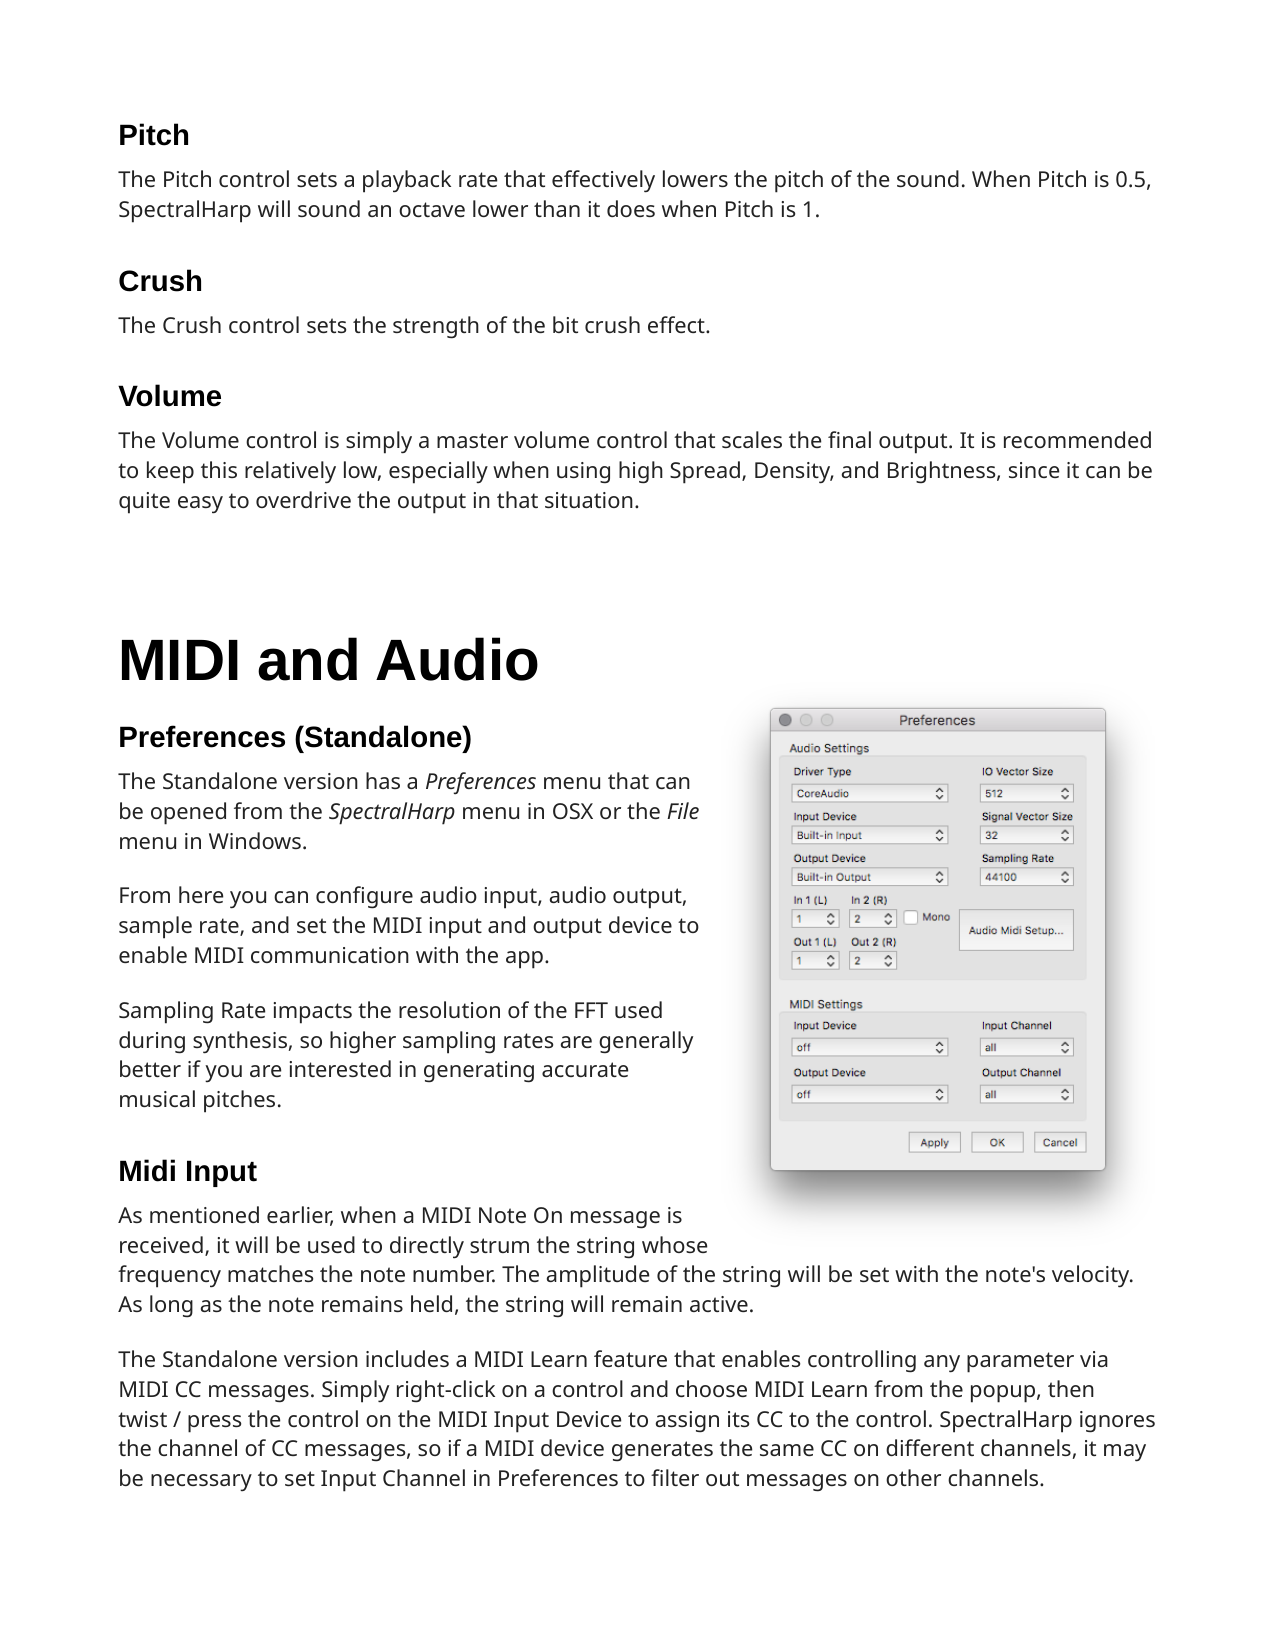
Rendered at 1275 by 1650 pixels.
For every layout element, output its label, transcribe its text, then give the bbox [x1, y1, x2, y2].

text The Standalone version includes a MIDI Learn feature that enables controlling any parameter via MIDI CC messages. Simply right-click on a control and choose MIDI Learn from the popup, then twist / press the control on the MIDI Input Device to assign its CC to the control. SpectralHarp ignores the channel of CC messages, so if a MIDI device generates the same CC on different channels, it may be necessary to set Input Channel in Preferences to filter out messages on other channels. [118, 1344, 1157, 1493]
subtitle Crush [118, 263, 1157, 297]
subtitle Preferences (Standalone) [118, 720, 712, 753]
text Sampling Rate impacts the resolution of the FFT used during synthesis, so higher sampling rates are generally better if you are interested in generating accurate musical pitches. [118, 995, 712, 1114]
text The Standalone version has a Preferences menu that can be opened from the SpectralHarp menu in OSX or the File menu in Windows. [118, 766, 712, 855]
subtitle Pitch [118, 118, 1157, 152]
subtitle MIDI and Audio [118, 626, 1157, 693]
subtitle Volume [118, 379, 1157, 413]
subtitle Midi Input [118, 1153, 712, 1187]
text As mentioned earlier, when a MIDI Note On message is received, it will be used to directly strum the string whose frequency matches the note number. The amplitude of the string will be set with the note's velocity. As long as the note remains held, the string will remain active. [118, 1200, 1157, 1319]
picture [712, 675, 1163, 1254]
text The Volume control is simply a master volume control that scales the final output. It is recommended to keep this relatively low, especially when using high Spread, Density, and Brightness, since it can be quite easy to overdrive the output in that situation. [118, 425, 1157, 515]
text From here you can configure audio input, audio output, sample rate, and set the MIDI input and output device to enable MIDI communication with the app. [118, 880, 712, 970]
text The Pitch control sets a playback rate that effectively lowers the pitch of the sound. When Pitch is 0.5, SpectralHarp will sound an octave lower than it does when Pitch is 1. [118, 164, 1157, 224]
text The Crush control sets the strength of the bit crush effect. [118, 310, 1157, 339]
